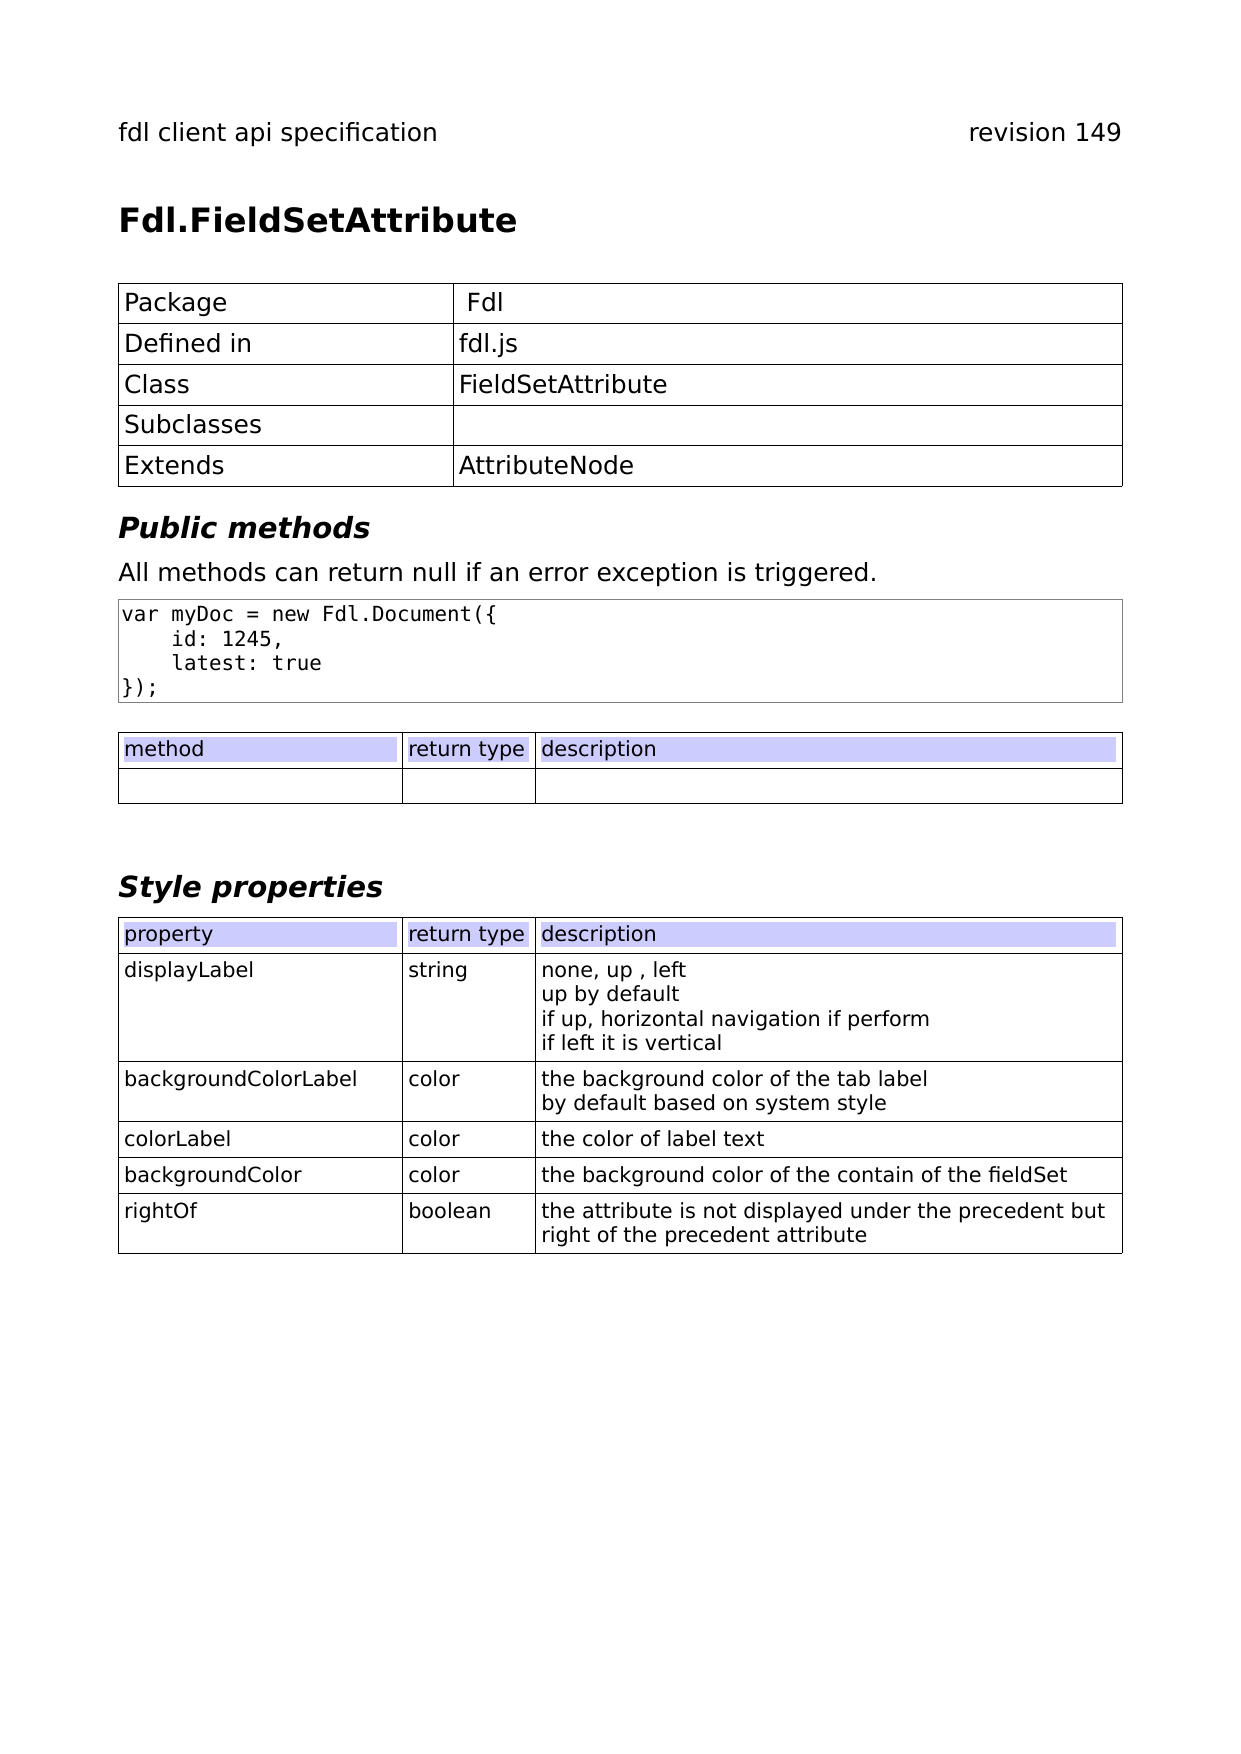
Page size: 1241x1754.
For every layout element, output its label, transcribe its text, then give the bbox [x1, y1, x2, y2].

subtitle Style properties [118, 870, 1122, 904]
table_header description [536, 918, 1122, 952]
table_cell Subclasses [119, 406, 453, 445]
table_cell [454, 406, 1122, 445]
subtitle Fdl.FieldSetAttribute [118, 202, 1122, 241]
table_cell Extends [119, 446, 453, 486]
table_header property [119, 918, 402, 952]
table_header return type [403, 733, 535, 767]
table_cell the attribute is not displayed under the precedent but right of the precedent attribute [536, 1194, 1122, 1253]
table_cell displayLabel [119, 954, 402, 1061]
subtitle Public methods [118, 511, 1122, 545]
table_cell backgroundColorLabel [119, 1062, 402, 1121]
table_cell color [403, 1122, 535, 1157]
table_cell [403, 769, 535, 803]
table_cell Class [119, 365, 453, 405]
text All methods can return null if an error exception is triggered. [118, 558, 1122, 587]
table_cell the background color of the tab label by default based on system style [536, 1062, 1122, 1121]
table_cell fdl.js [454, 324, 1122, 364]
table_cell [536, 769, 1122, 803]
table_cell string [403, 954, 535, 1061]
table_cell [119, 769, 402, 803]
table_cell color [403, 1158, 535, 1193]
table_cell backgroundColor [119, 1158, 402, 1193]
table_header return type [403, 918, 535, 952]
table_cell none, up , left up by default if up, horizontal navigation if perform if left it is vertical [536, 954, 1122, 1061]
text }); [119, 672, 1122, 702]
text var myDoc = new Fdl.Document({ [119, 600, 1122, 624]
table_header method [119, 733, 402, 767]
table_cell boolean [403, 1194, 535, 1253]
table_cell AttributeNode [454, 446, 1122, 486]
text latest: true [119, 648, 1122, 672]
table_cell colorLabel [119, 1122, 402, 1157]
table_cell color [403, 1062, 535, 1121]
table_cell the color of label text [536, 1122, 1122, 1157]
table_header Package [119, 284, 453, 323]
text id: 1245, [119, 624, 1122, 648]
table_cell rightOf [119, 1194, 402, 1253]
table_cell Defined in [119, 324, 453, 364]
table_header Fdl [454, 284, 1122, 323]
table_cell FieldSetAttribute [454, 365, 1122, 405]
table_cell the background color of the contain of the fieldSet [536, 1158, 1122, 1193]
table_header description [536, 733, 1122, 767]
